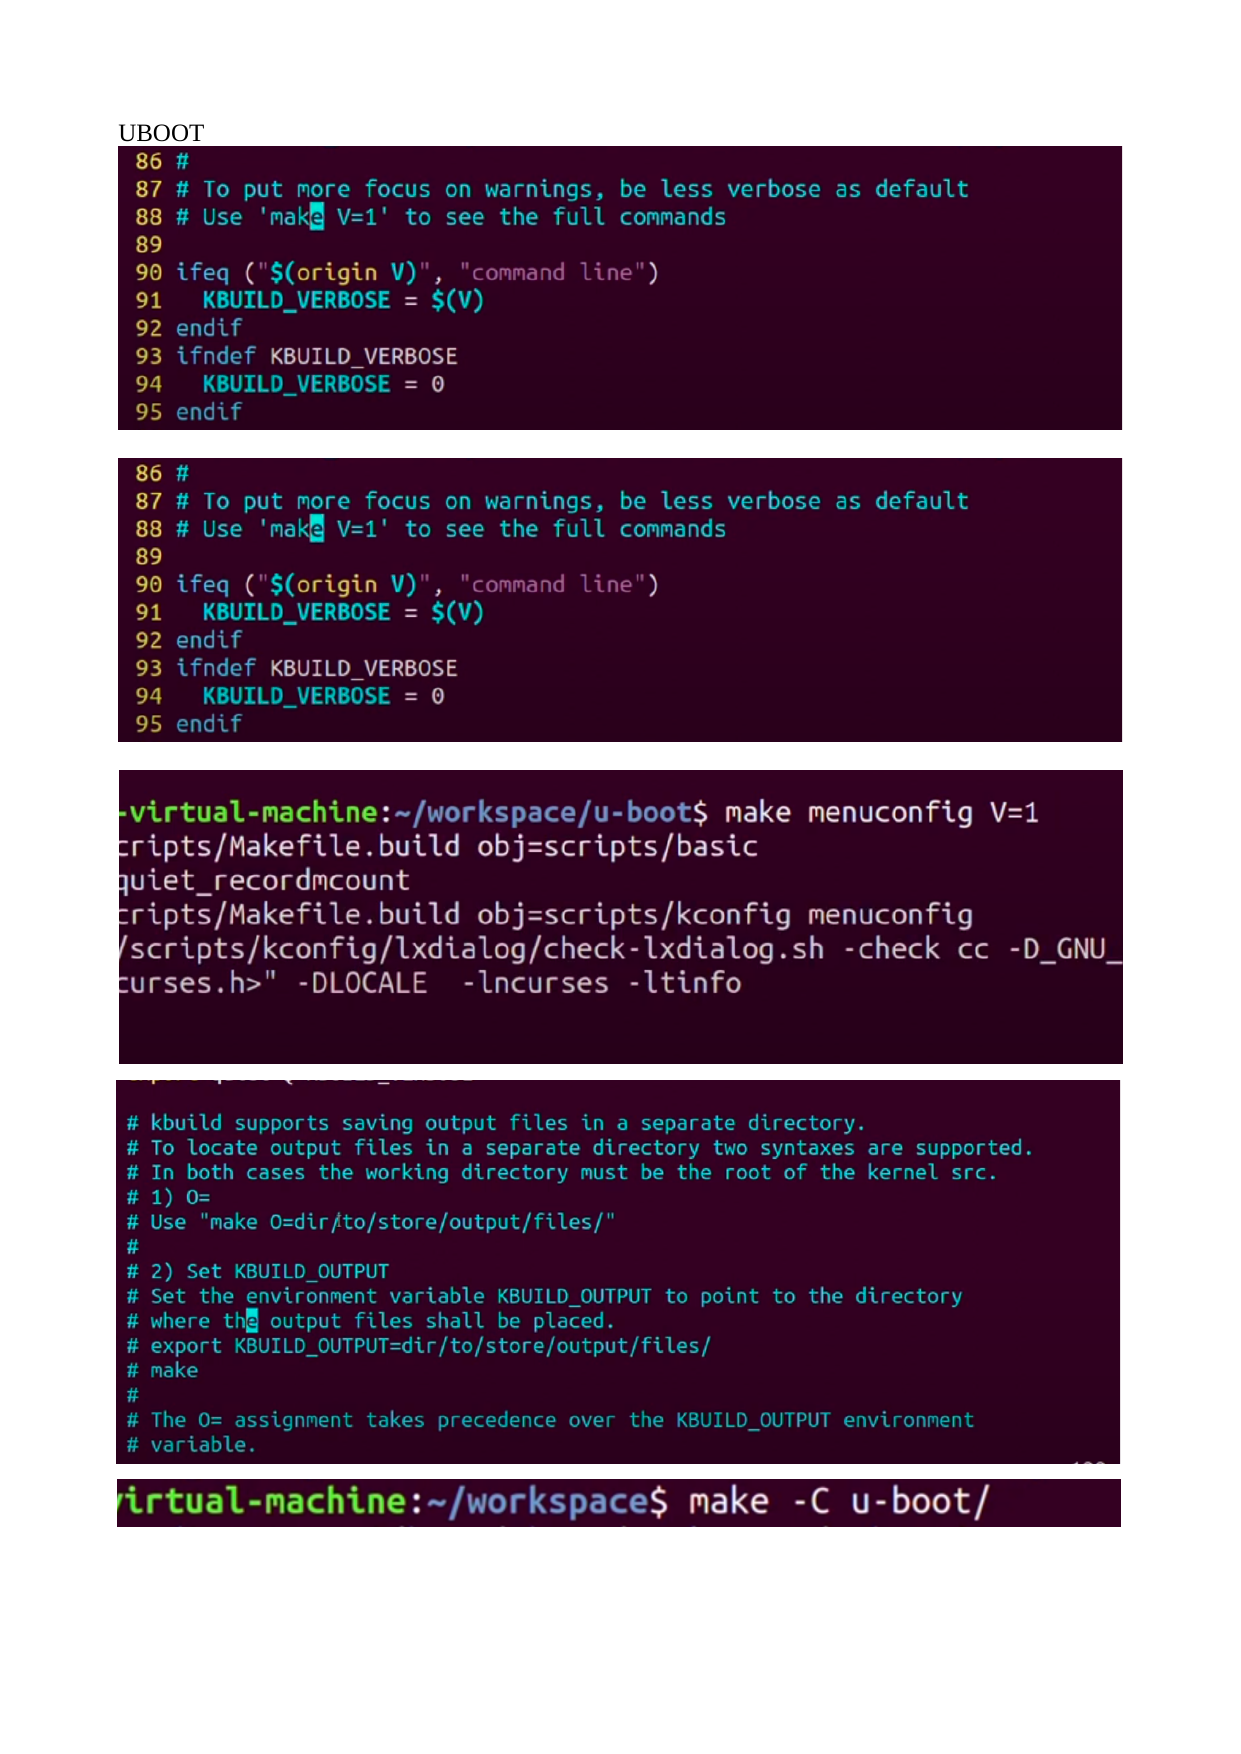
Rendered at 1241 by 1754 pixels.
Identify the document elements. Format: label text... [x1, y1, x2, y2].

picture [119, 770, 1123, 1064]
picture [116, 1080, 1121, 1464]
picture [118, 458, 1123, 742]
picture [117, 1479, 1121, 1527]
text UBOOT [118, 118, 1122, 146]
picture [118, 146, 1123, 430]
